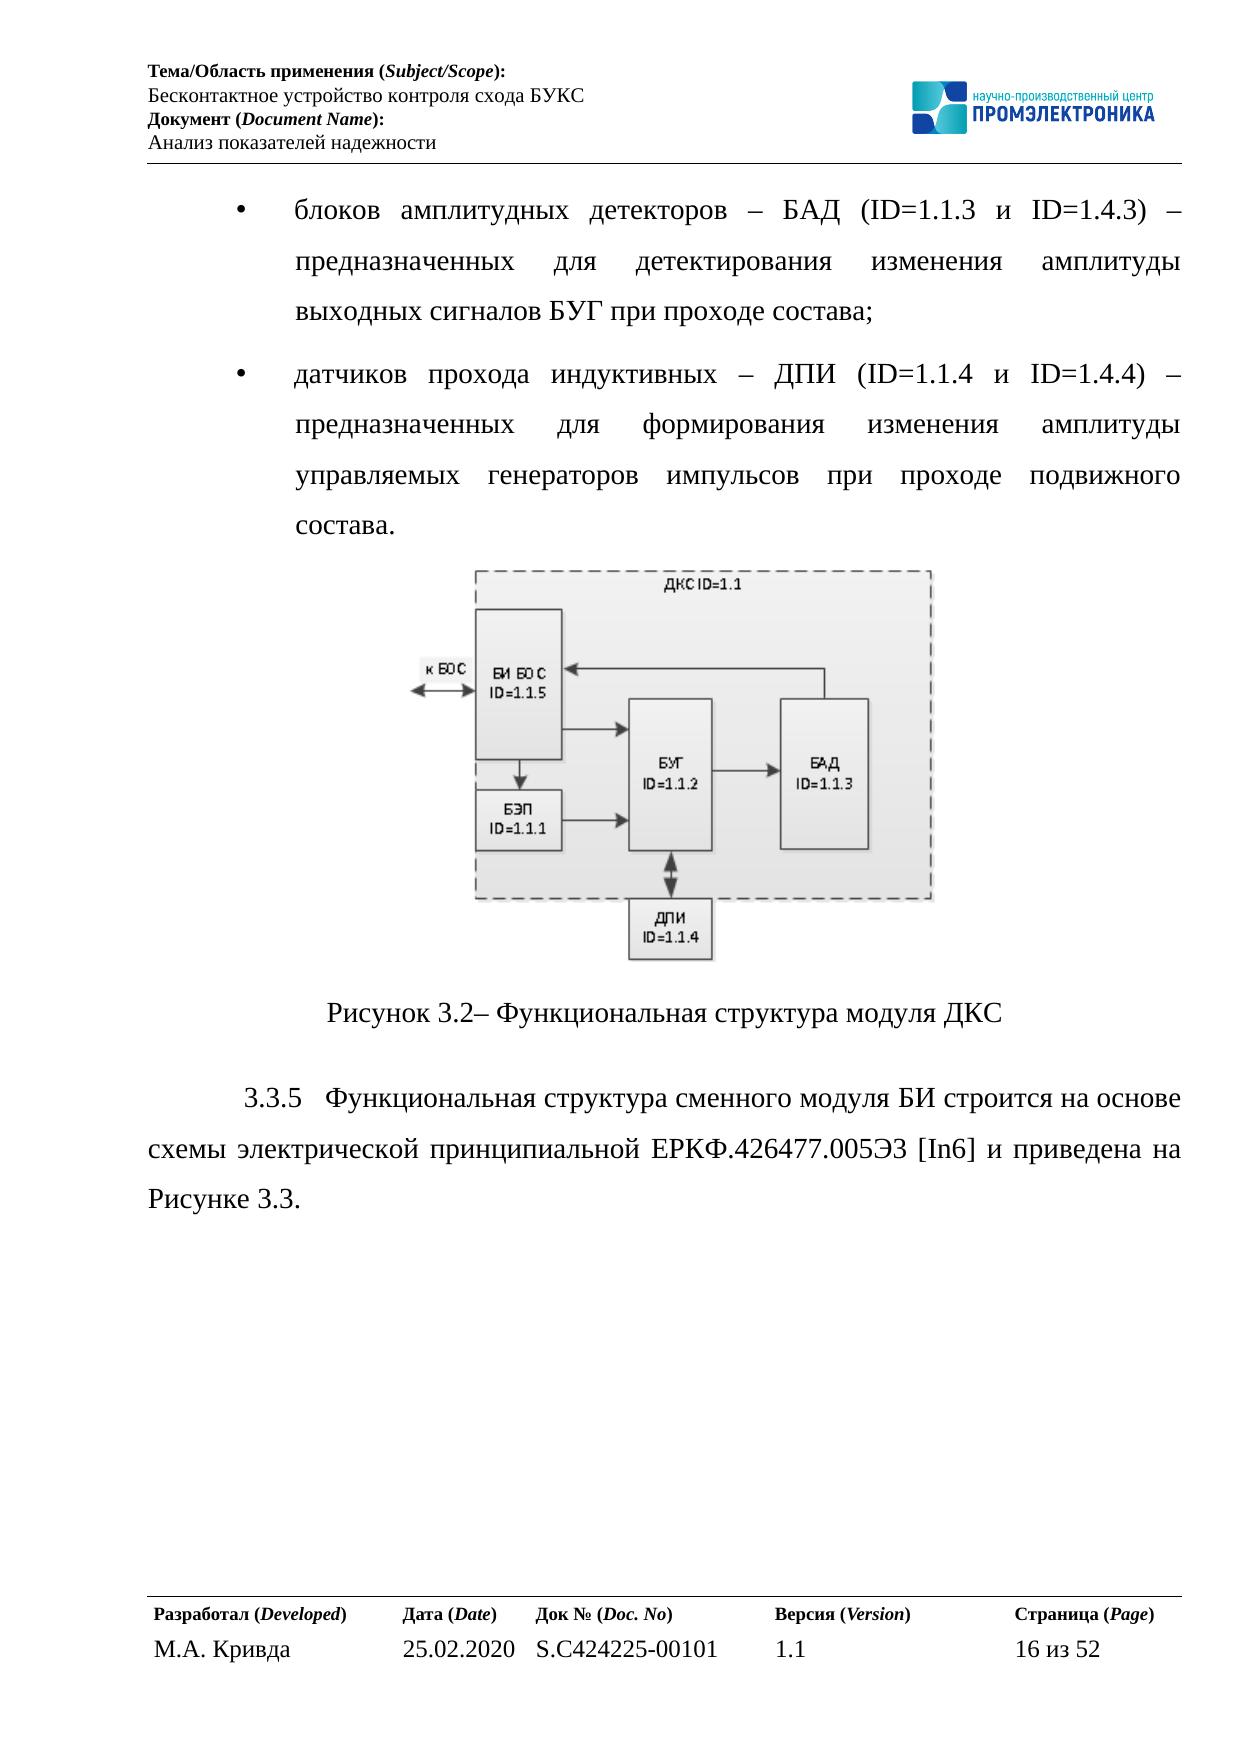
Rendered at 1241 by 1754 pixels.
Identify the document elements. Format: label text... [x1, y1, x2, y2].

picture [394, 570, 935, 962]
picture [885, 53, 1182, 162]
list Рисунок 3.2– Функциональная структура модуля ДКС [266, 570, 1062, 1029]
list блоков амплитудных детекторов – БАД (ID=1.1.3 и ID=1.4.3) – предназначенных для детектирования изменения амплитуды выходных сигналов БУГ при проходе состава; [236, 192, 1181, 327]
list датчиков прохода индуктивных – ДПИ (ID=1.1.4 и ID=1.4.4) – предназначенных для формирования изменения амплитуды управляемых генераторов импульсов при проходе подвижного состава. [236, 356, 1181, 541]
list Функциональная структура сменного модуля БИ строится на основе схемы электрической принципиальной ЕРКФ.426477.005Э3 [In6] и приведена на Рисунке 3.3. [148, 570, 1181, 1215]
